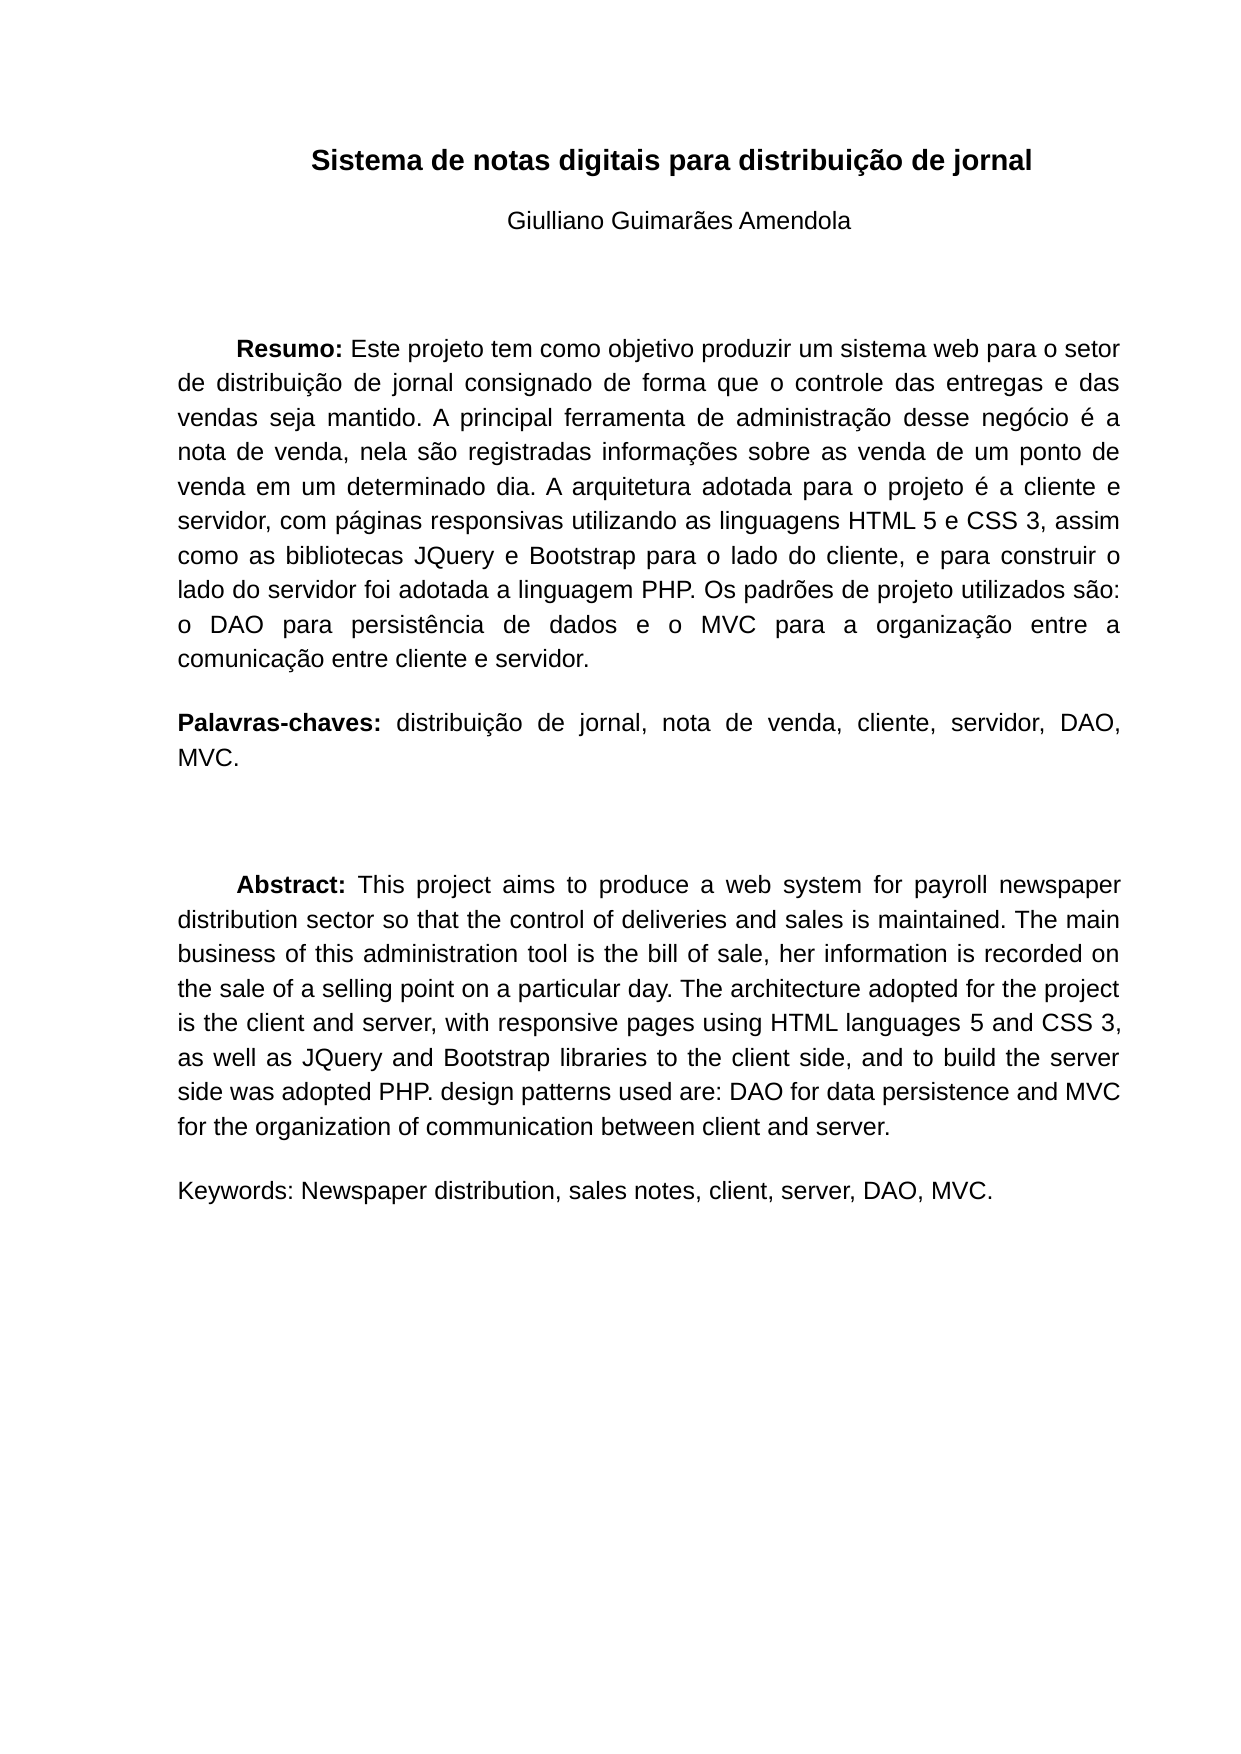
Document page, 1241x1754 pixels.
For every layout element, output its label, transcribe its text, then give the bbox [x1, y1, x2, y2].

text Resumo: Este projeto tem como objetivo produzir um sistema web para o setor de distribuição de jornal consignado de forma que o controle das entregas e das vendas seja mantido. A principal ferramenta de administração desse negócio é a nota de venda, nela são registradas informações sobre as venda de um ponto de venda em um determinado dia. A arquitetura adotada para o projeto é a cliente e servidor, com páginas responsivas utilizando as linguagens HTML 5 e CSS 3, assim como as bibliotecas JQuery e Bootstrap para o lado do cliente, e para construir o lado do servidor foi adotada a linguagem PHP. Os padrões de projeto utilizados são: o DAO para persistência de dados e o MVC para a organização entre a comunicação entre cliente e servidor. [177, 334, 1122, 673]
subtitle Sistema de notas digitais para distribuição de jornal [177, 143, 1122, 177]
text Keywords: Newspaper distribution, sales notes, client, server, DAO, MVC. [177, 1176, 1122, 1204]
text Palavras-chaves: distribuição de jornal, nota de venda, cliente, servidor, DAO, MVC. [177, 708, 1122, 771]
text Abstract: This project aims to produce a web system for payroll newspaper distribution sector so that the control of deliveries and sales is maintained. The main business of this administration tool is the bill of sale, her information is recorded on the sale of a selling point on a particular day. The architecture adopted for the project is the client and server, with responsive pages using HTML languages ​​5 and CSS 3, as well as JQuery and Bootstrap libraries to the client side, and to build the server side was adopted PHP. design patterns used are: DAO for data persistence and MVC for the organization of communication between client and server. [177, 871, 1122, 1141]
text Giulliano Guimarães Amendola [177, 206, 1122, 235]
